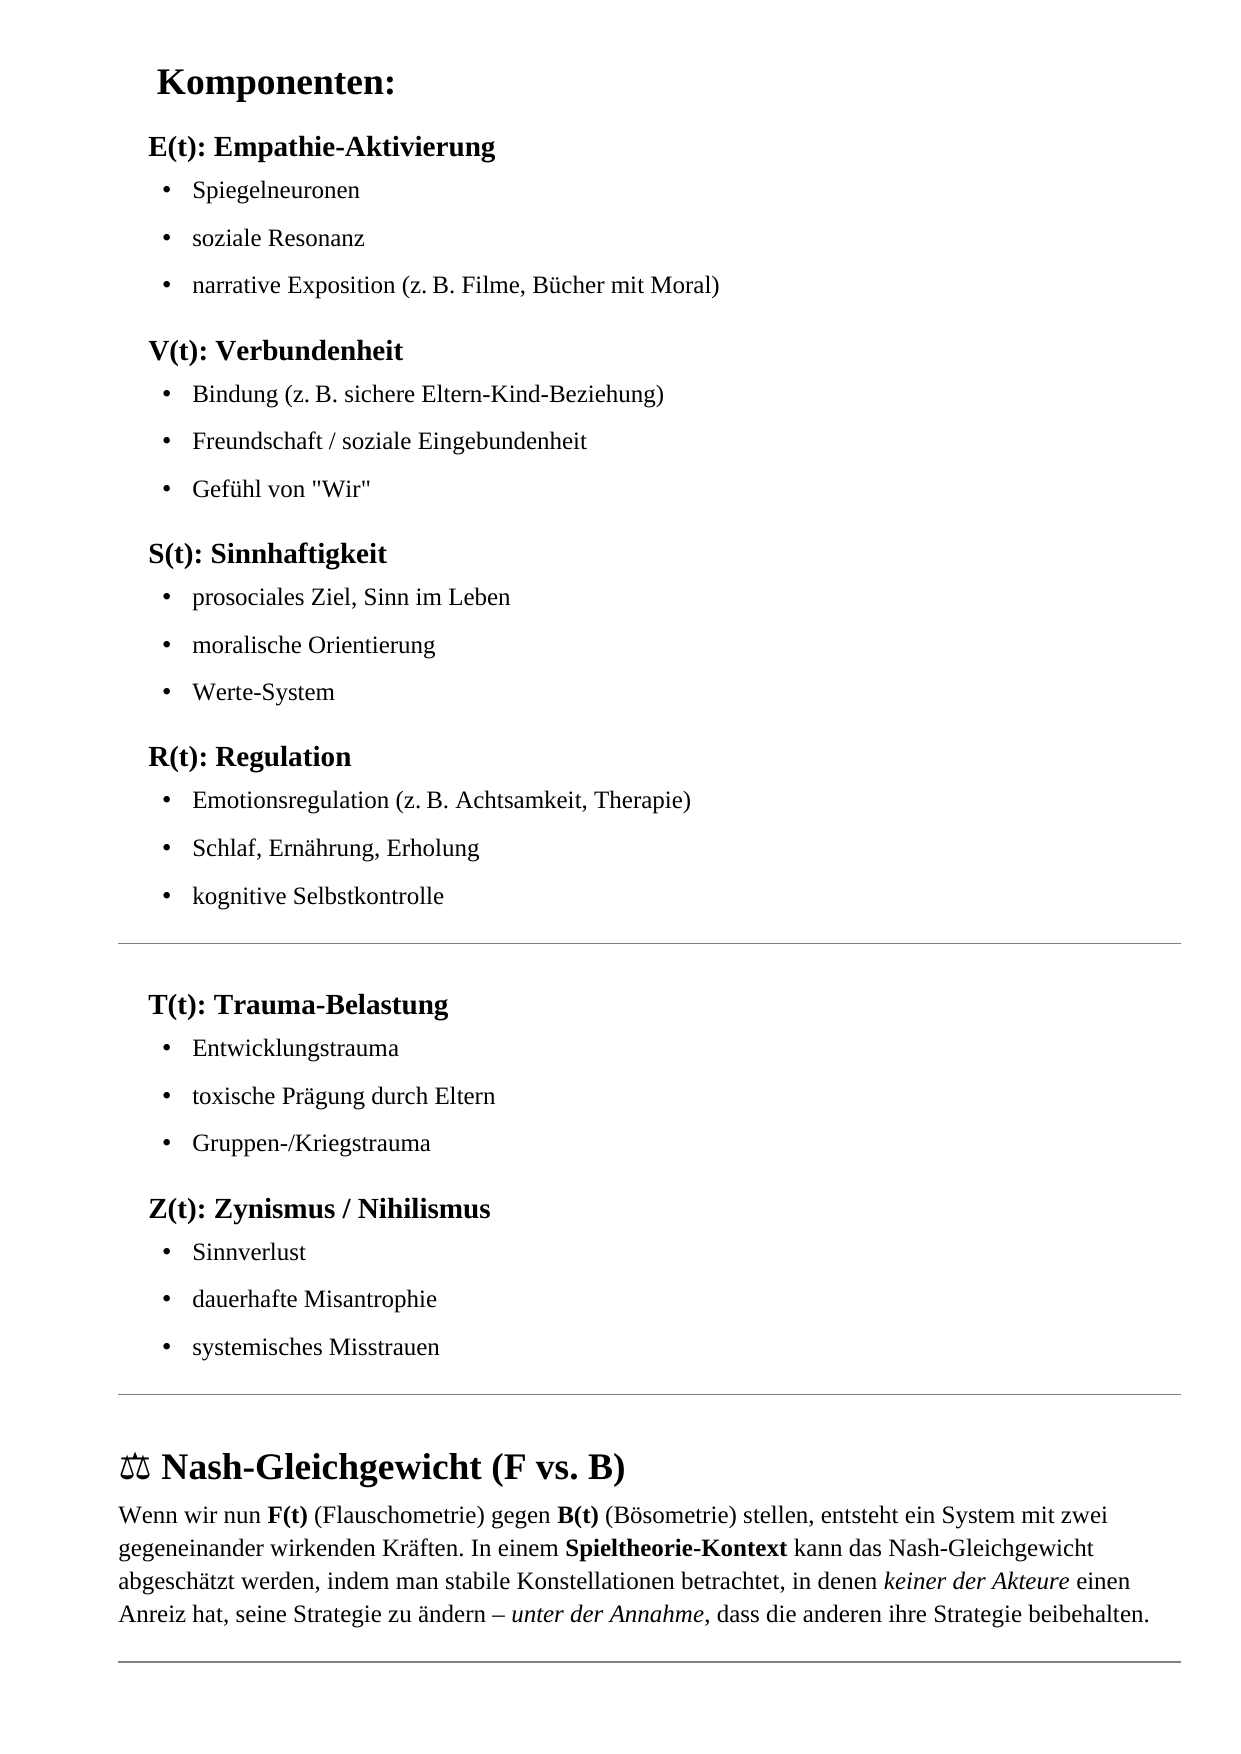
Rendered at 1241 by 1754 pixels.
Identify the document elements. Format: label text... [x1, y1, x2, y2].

subtitle 🔹 V(t): Verbundenheit [118, 333, 1181, 366]
list Sinnverlust [162, 1237, 1181, 1266]
list soziale Resonanz [162, 223, 1181, 252]
subtitle 🧩 Komponenten: [118, 59, 1181, 102]
list narrative Exposition (z. B. Filme, Bücher mit Moral) [162, 271, 1181, 299]
subtitle 🔹 S(t): Sinnhaftigkeit [118, 536, 1181, 570]
subtitle 🔻 T(t): Trauma-Belastung [118, 987, 1181, 1021]
list Emotionsregulation (z. B. Achtsamkeit, Therapie) [162, 786, 1181, 814]
list kognitive Selbstkontrolle [162, 881, 1181, 909]
list Gefühl von "Wir" [162, 474, 1181, 503]
list toxische Prägung durch Eltern [162, 1081, 1181, 1110]
list systemisches Misstrauen [162, 1332, 1181, 1361]
subtitle 🔹 R(t): Regulation [118, 739, 1181, 773]
list Freundschaft / soziale Eingebundenheit [162, 426, 1181, 455]
text Wenn wir nun F(t) (Flauschometrie) gegen B(t) (Bösometrie) stellen, entsteht ein System mit zwei gegeneinander wirkenden Kräften. In einem Spieltheorie-Kontext kann das Nash-Gleichgewicht abgeschätzt werden, indem man stabile Konstellationen betrachtet, in denen keiner der Akteure einen Anreiz hat, seine Strategie zu ändern – unter der Annahme, dass die anderen ihre Strategie beibehalten. [118, 1500, 1181, 1628]
list Schlaf, Ernährung, Erholung [162, 833, 1181, 862]
list dauerhafte Misantrophie [162, 1284, 1181, 1313]
list Spiegelneuronen [162, 175, 1181, 204]
list Bindung (z. B. sichere Eltern-Kind-Beziehung) [162, 379, 1181, 407]
list Werte-System [162, 677, 1181, 706]
list prosociales Ziel, Sinn im Leben [162, 582, 1181, 611]
subtitle 🔻 Z(t): Zynismus / Nihilismus [118, 1191, 1181, 1224]
list moralische Orientierung [162, 630, 1181, 658]
list Gruppen-/Kriegstrauma [162, 1128, 1181, 1157]
subtitle ⚖️ Nash-Gleichgewicht (F vs. B) [118, 1445, 1181, 1488]
subtitle 🔹 E(t): Empathie-Aktivierung [118, 129, 1181, 163]
list Entwicklungstrauma [162, 1033, 1181, 1062]
